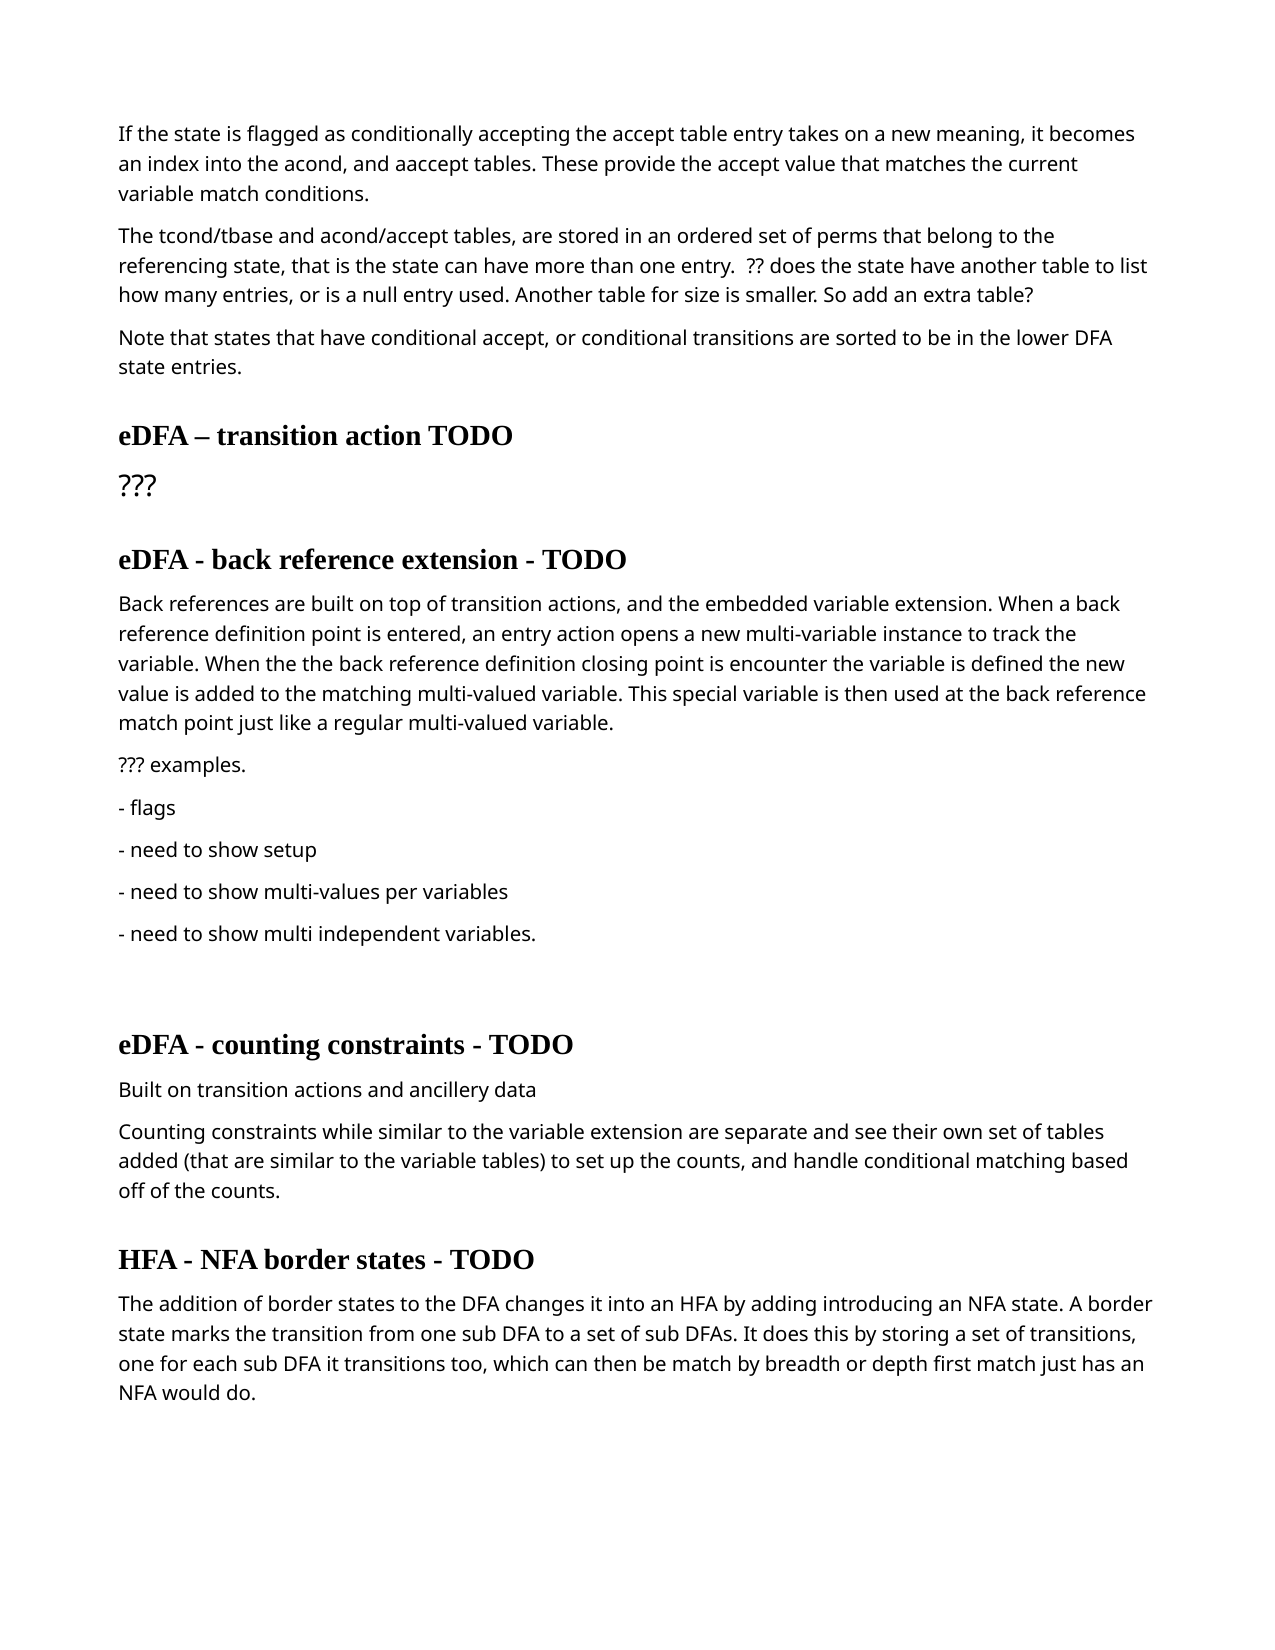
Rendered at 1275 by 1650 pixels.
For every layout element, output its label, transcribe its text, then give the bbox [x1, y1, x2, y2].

text If the state is flagged as conditionally accepting the accept table entry takes on a new meaning, it becomes an index into the acond, and aaccept tables. These provide the accept value that matches the current variable match conditions. [118, 118, 1157, 207]
text Built on transition actions and ancillery data [118, 1073, 1157, 1103]
text ??? [118, 464, 1157, 504]
text Counting constraints while similar to the variable extension are separate and see their own set of tables added (that are similar to the variable tables) to set up the counts, and handle conditional matching based off of the counts. [118, 1115, 1157, 1204]
text Back references are built on top of transition actions, and the embedded variable extension. When a back reference definition point is entered, an entry action opens a new multi-variable instance to track the variable. When the the back reference definition closing point is encounter the variable is defined the new value is added to the matching multi-valued variable. This special variable is then used at the back reference match point just like a regular multi-valued variable. [118, 588, 1157, 737]
text The addition of border states to the DFA changes it into an HFA by adding introducing an NFA state. A border state marks the transition from one sub DFA to a set of sub DFAs. It does this by storing a set of transitions, one for each sub DFA it transitions too, which can then be match by breadth or depth first match just has an NFA would do. [118, 1288, 1157, 1407]
text - need to show multi-values per variables [118, 876, 1157, 905]
text - need to show setup [118, 833, 1157, 863]
text - flags [118, 791, 1157, 821]
text The tcond/tbase and acond/accept tables, are stored in an ordered set of perms that belong to the referencing state, that is the state can have more than one entry. ?? does the state have another table to list how many entries, or is a null entry used. Another table for size is smaller. So add an extra table? [118, 220, 1157, 309]
subtitle eDFA - counting constraints - TODO [118, 1027, 1157, 1061]
subtitle eDFA – transition action TODO [118, 418, 1157, 452]
text Note that states that have conditional accept, or conditional transitions are sorted to be in the lower DFA state entries. [118, 321, 1157, 381]
text ??? examples. [118, 749, 1157, 779]
text - need to show multi independent variables. [118, 918, 1157, 947]
subtitle eDFA - back reference extension - TODO [118, 542, 1157, 576]
subtitle HFA - NFA border states - TODO [118, 1242, 1157, 1276]
